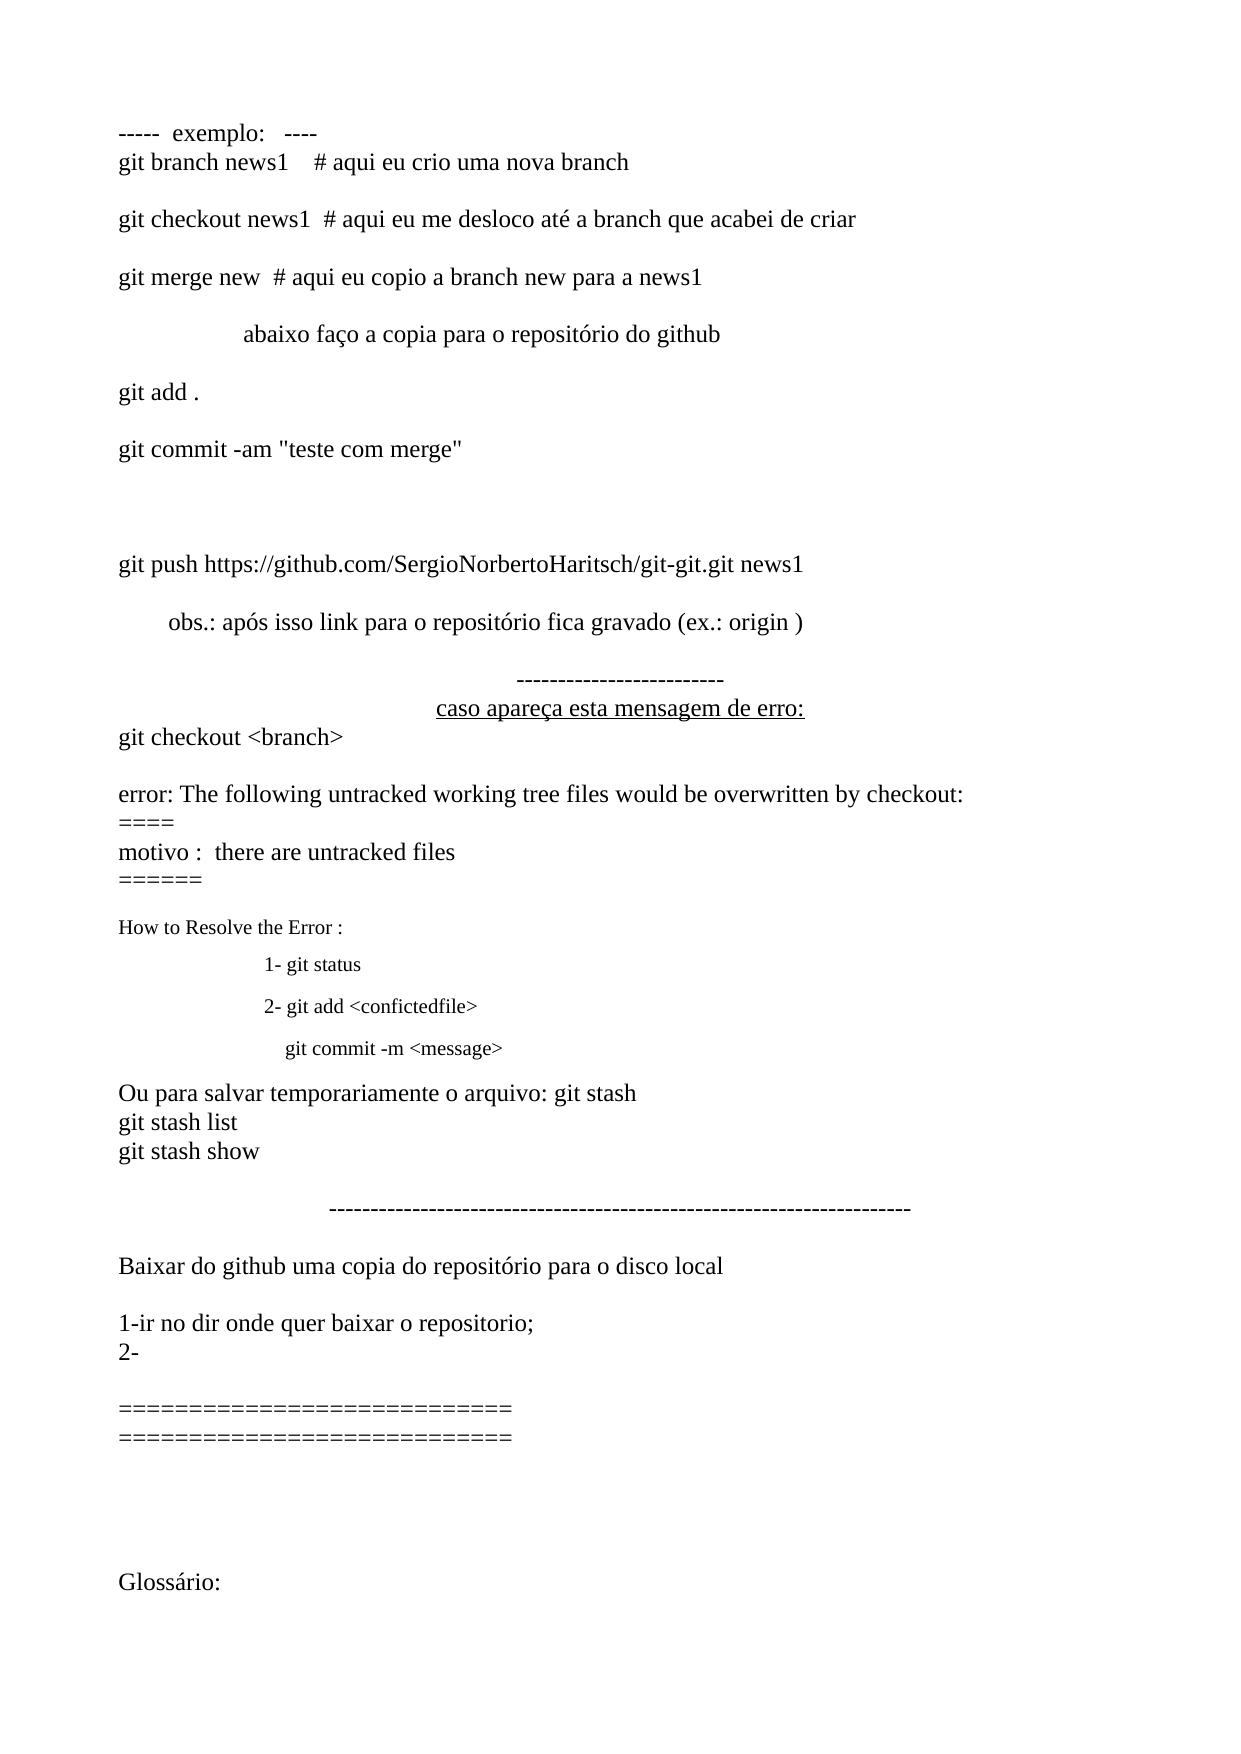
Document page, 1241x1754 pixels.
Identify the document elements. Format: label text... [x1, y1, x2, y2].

text git stash list [118, 1107, 1122, 1136]
text ------------------------- [118, 664, 1122, 693]
text git merge new # aqui eu copio a branch new para a news1 [118, 262, 1122, 291]
text Ou para salvar temporariamente o arquivo: git stash [118, 1078, 1122, 1107]
text caso apareça esta mensagem de erro: [118, 693, 1122, 722]
text Baixar do github uma copia do repositório para o disco local [118, 1251, 1122, 1279]
text 1-ir no dir onde quer baixar o repositorio; [118, 1308, 1122, 1337]
text 2- git add <confictedfile> [118, 994, 1122, 1018]
text ============================ [118, 1423, 1122, 1452]
text ---------------------------------------------------------------------- [118, 1193, 1122, 1222]
text motivo : there are untracked files [118, 837, 1122, 866]
text ==== [118, 808, 1122, 837]
text ============================ [118, 1394, 1122, 1423]
text ----- exemplo: ---- [118, 118, 1122, 147]
text abaixo faço a copia para o repositório do github [118, 319, 1122, 348]
text git checkout <branch> [118, 722, 1122, 751]
text git checkout news1 # aqui eu me desloco até a branch que acabei de criar [118, 204, 1122, 233]
text error: The following untracked working tree files would be overwritten by checkout: [118, 779, 1122, 808]
text 1- git status [118, 952, 1122, 976]
text git branch news1 # aqui eu crio uma nova branch [118, 147, 1122, 176]
text obs.: após isso link para o repositório fica gravado (ex.: origin ) [118, 607, 1122, 636]
text git commit -m <message> [118, 1036, 1122, 1060]
text git push https://github.com/SergioNorbertoHaritsch/git-git.git news1 [118, 549, 1122, 578]
text git commit -am "teste com merge" [118, 434, 1122, 463]
text Glossário: [118, 1567, 1122, 1596]
text git add . [118, 377, 1122, 406]
text ====== [118, 866, 1122, 894]
subtitle How to Resolve the Error : [118, 915, 1122, 939]
text git stash show [118, 1136, 1122, 1164]
text 2- [118, 1337, 1122, 1366]
